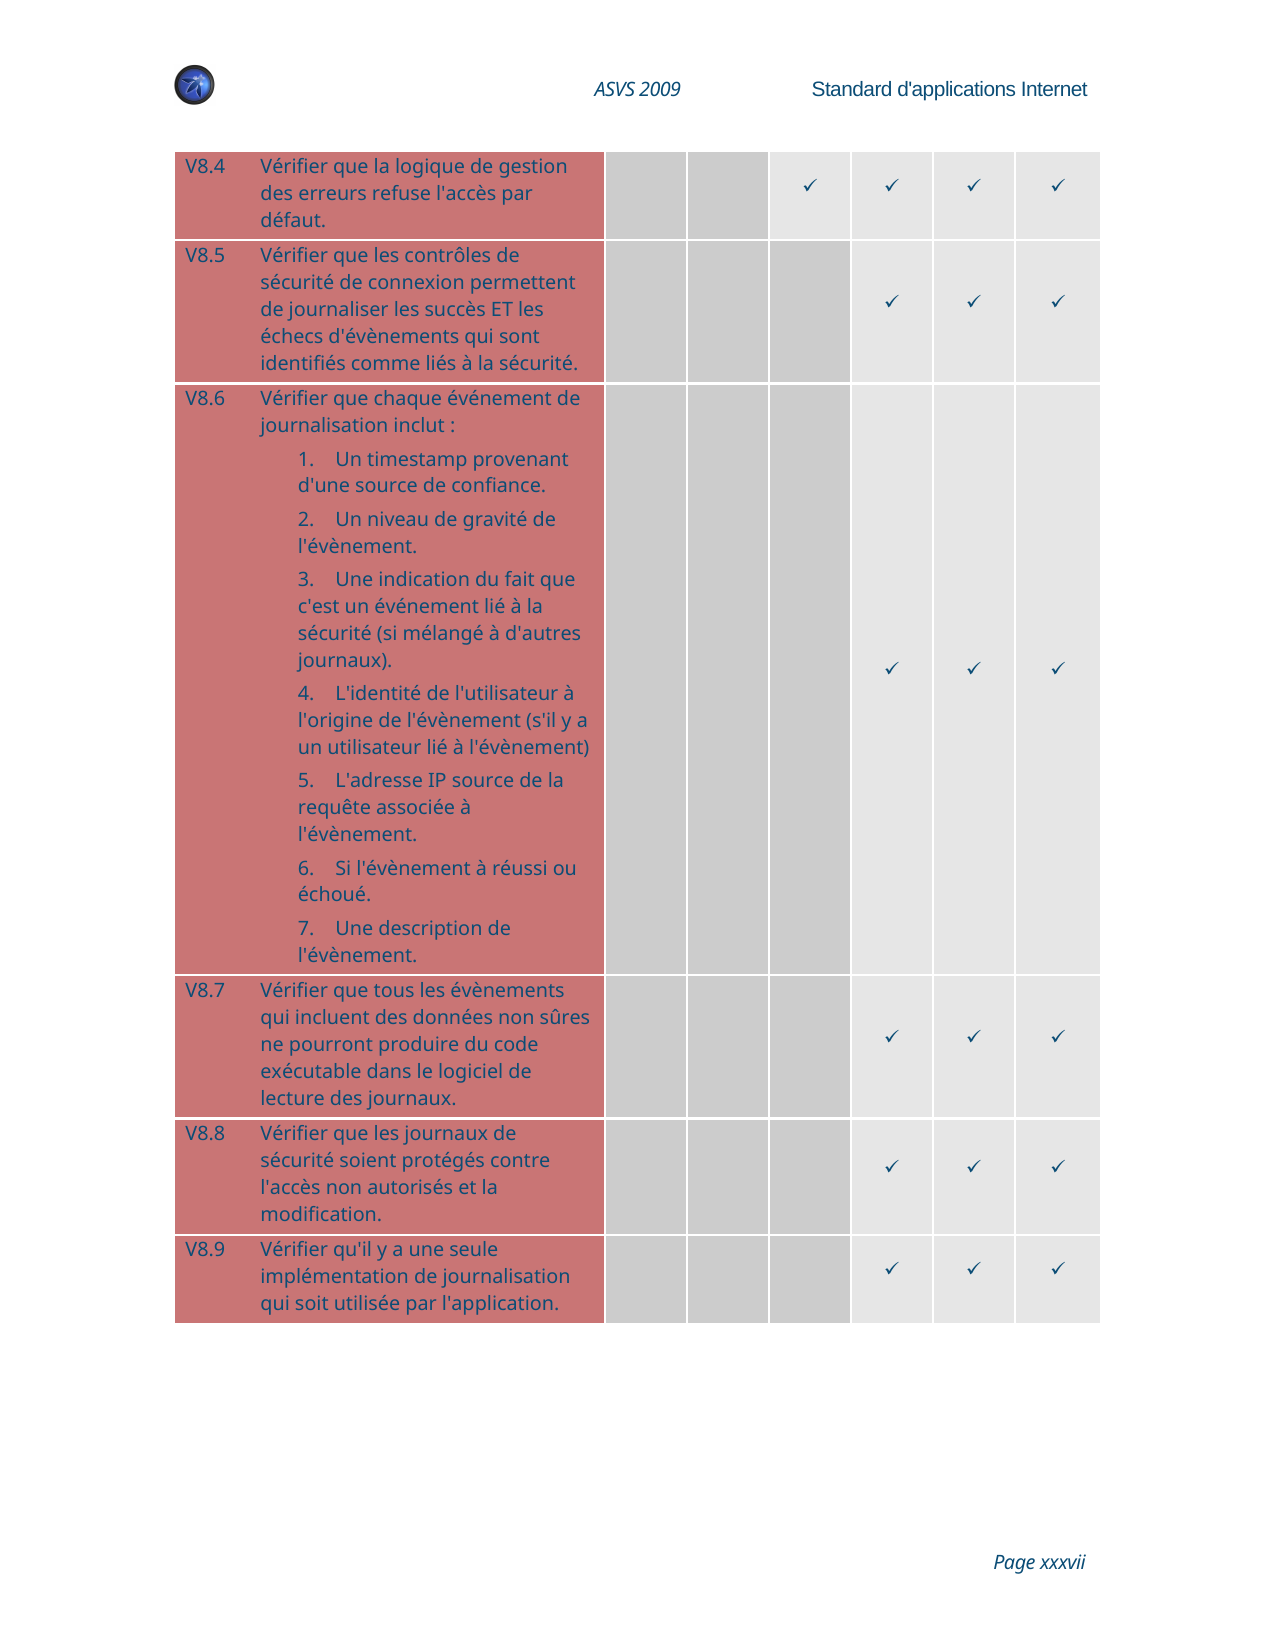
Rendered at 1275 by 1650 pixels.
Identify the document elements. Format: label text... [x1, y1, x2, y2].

table_cell  [852, 152, 932, 239]
table_cell  [934, 976, 1014, 1117]
table_cell  [1016, 1120, 1100, 1234]
table_cell  [1016, 1236, 1100, 1323]
table_cell [688, 385, 768, 974]
table_cell Vérifier que les journaux de sécurité soient protégés contre l'accès non autorisés et la modification. [175, 1120, 604, 1234]
table_cell  [934, 241, 1014, 382]
table_cell [688, 241, 768, 382]
table_cell [606, 241, 686, 382]
table_cell Vérifier que chaque événement de journalisation inclut : Un timestamp provenant d'une source de confiance. Un niveau de gravité de l'évènement. Une indication du fait que c'est un événement lié à la sécurité (si mélangé à d'autres journaux). L'identité de l'utilisateur à l'origine de l'évènement (s'il y a un utilisateur lié à l'évènement) L'adresse IP source de la requête associée à l'évènement. Si l'évènement à réussi ou échoué. Une description de l'évènement. [175, 385, 604, 974]
table_cell [770, 241, 850, 382]
table_cell [688, 152, 768, 239]
table_cell  [1016, 241, 1100, 382]
table_cell [606, 1120, 686, 1234]
table_cell [770, 385, 850, 974]
table_cell [688, 1120, 768, 1234]
table_cell [770, 1236, 850, 1323]
table_cell  [934, 1120, 1014, 1234]
table_cell  [934, 152, 1014, 239]
table_cell Vérifier que les contrôles de sécurité de connexion permettent de journaliser les succès ET les échecs d'évènements qui sont identifiés comme liés à la sécurité. [175, 241, 604, 382]
table_cell [606, 152, 686, 239]
table_cell Vérifier que tous les évènements qui incluent des données non sûres ne pourront produire du code exécutable dans le logiciel de lecture des journaux. [175, 976, 604, 1117]
table_cell  [852, 976, 932, 1117]
table_cell Vérifier qu'il y a une seule implémentation de journalisation qui soit utilisée par l'application. [175, 1236, 604, 1323]
table_cell  [934, 1236, 1014, 1323]
table_cell [606, 1236, 686, 1323]
table_cell  [1016, 976, 1100, 1117]
table_cell Vérifier que la logique de gestion des erreurs refuse l'accès par défaut. [175, 152, 604, 239]
table_cell [770, 976, 850, 1117]
table_cell [606, 976, 686, 1117]
picture [173, 64, 216, 106]
table_cell  [852, 385, 932, 974]
table_cell  [934, 385, 1014, 974]
table_cell [688, 976, 768, 1117]
table_cell  [852, 1120, 932, 1234]
table_cell  [1016, 385, 1100, 974]
table_cell [688, 1236, 768, 1323]
table_cell  [770, 152, 850, 239]
table_cell  [852, 241, 932, 382]
table_cell [770, 1120, 850, 1234]
table_cell [606, 385, 686, 974]
table_cell  [1016, 152, 1100, 239]
table_cell  [852, 1236, 932, 1323]
